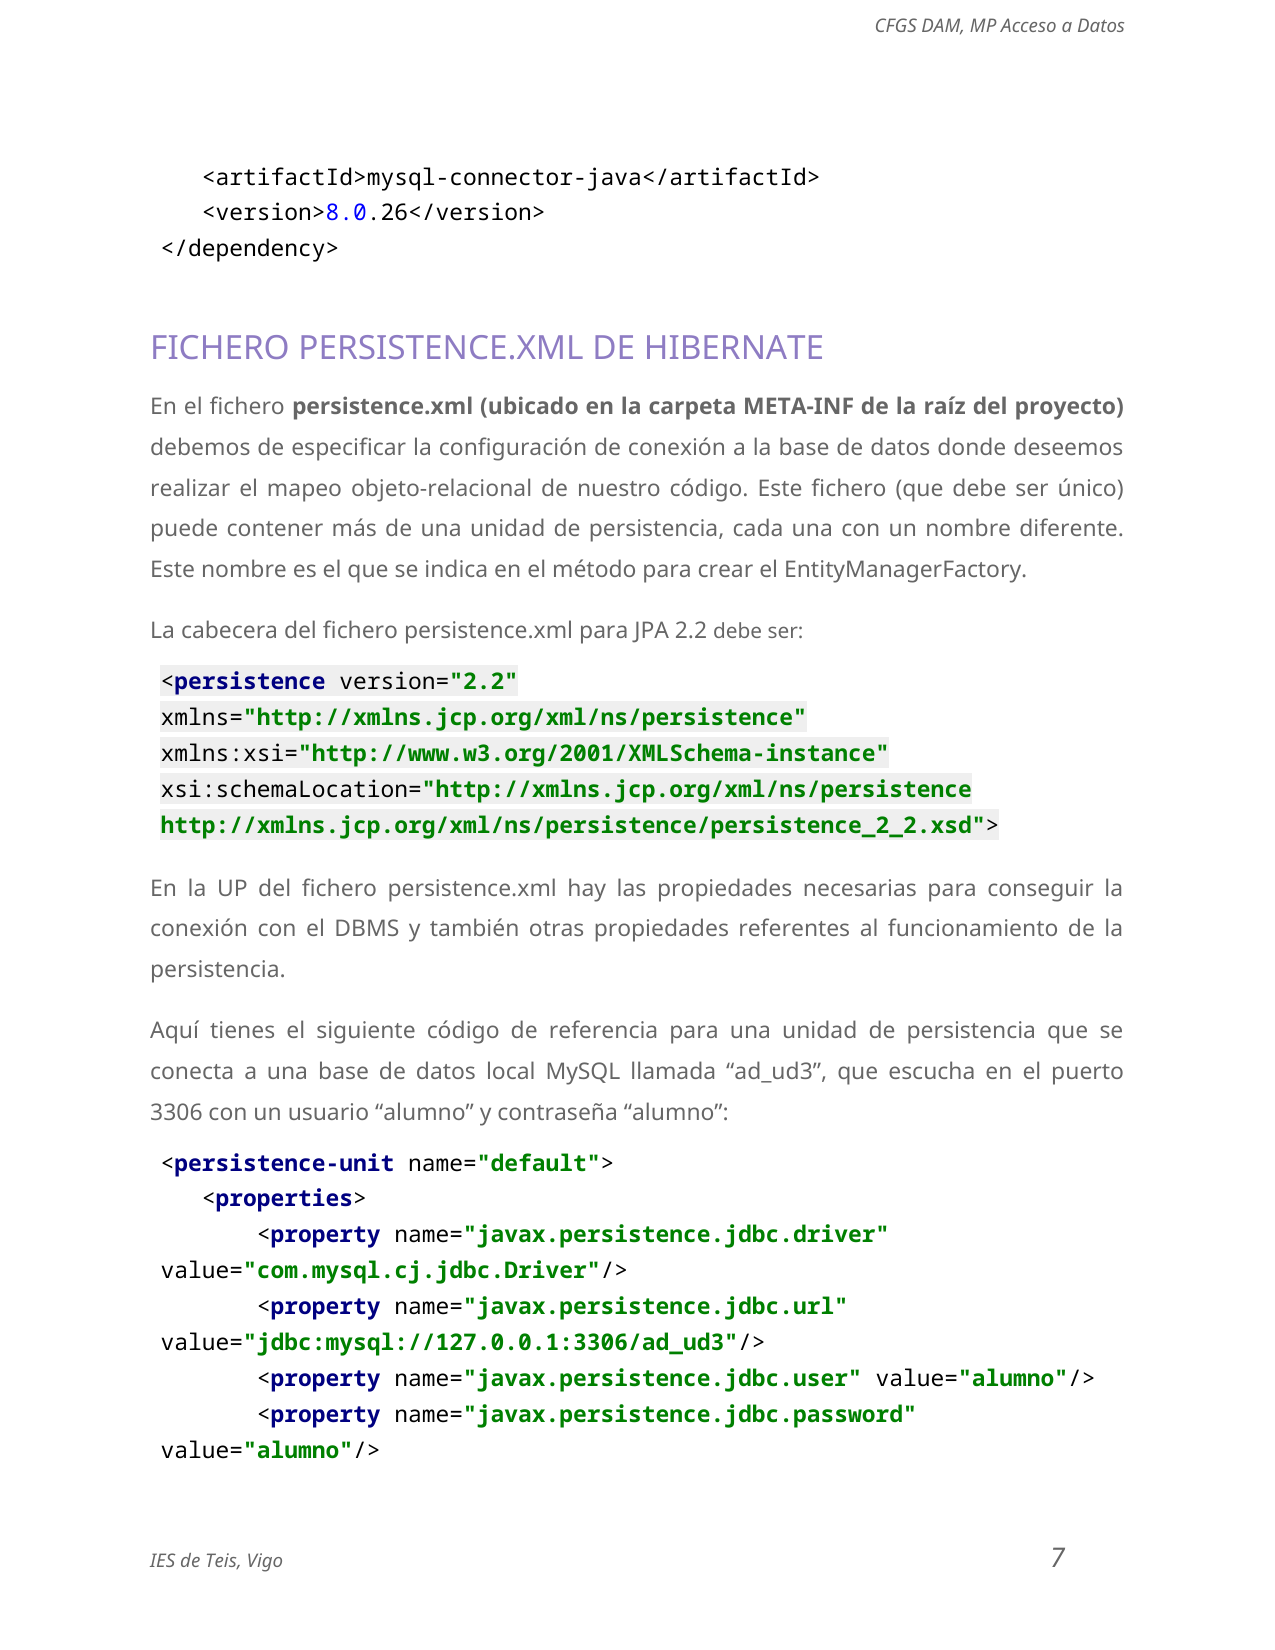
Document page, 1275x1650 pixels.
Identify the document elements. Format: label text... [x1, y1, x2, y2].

text Aquí tienes el siguiente código de referencia para una unidad de persistencia que se conecta a una base de datos local MySQL llamada “ad_ud3”, que escucha en el puerto 3306 con un usuario “alumno” y contraseña “alumno”: [150, 1014, 1125, 1127]
text En el fichero persistence.xml (ubicado en la carpeta META-INF de la raíz del proyecto) debemos de especificar la configuración de conexión a la base de datos donde deseemos realizar el mapeo objeto-relacional de nuestro código. Este fichero (que debe ser único) puede contener más de una unidad de persistencia, cada una con un nombre diferente. Este nombre es el que se indica en el método para crear el EntityManagerFactory. [150, 390, 1125, 584]
table_header <persistence version="2.2" xmlns="http://xmlns.jcp.org/xml/ns/persistence" xmlns:xsi="http://www.w3.org/2001/XMLSchema-instance" xsi:schemaLocation="http://xmlns.jcp.org/xml/ns/persistence http://xmlns.jcp.org/xml/ns/persistence/persistence_2_2.xsd"> [150, 655, 1125, 851]
table_header <artifactId>mysql-connector-java</artifactId> <version>8.0.26</version> </dependency> [150, 150, 1125, 274]
text La cabecera del fichero persistence.xml para JPA 2.2 debe ser: [150, 614, 1125, 645]
subtitle FICHERO PERSISTENCE.XML DE HIBERNATE [150, 324, 1125, 369]
table_header <persistence-unit name="default"> <properties> <property name="javax.persistence.jdbc.driver" value="com.mysql.cj.jdbc.Driver"/> <property name="javax.persistence.jdbc.url" value="jdbc:mysql://127.0.0.1:3306/ad_ud3"/> <property name="javax.persistence.jdbc.user" value="alumno"/> <property name="javax.persistence.jdbc.password" value="alumno"/> [150, 1136, 1125, 1476]
text En la UP del fichero persistence.xml hay las propiedades necesarias para conseguir la conexión con el DBMS y también otras propiedades referentes al funcionamiento de la persistencia. [150, 871, 1125, 984]
